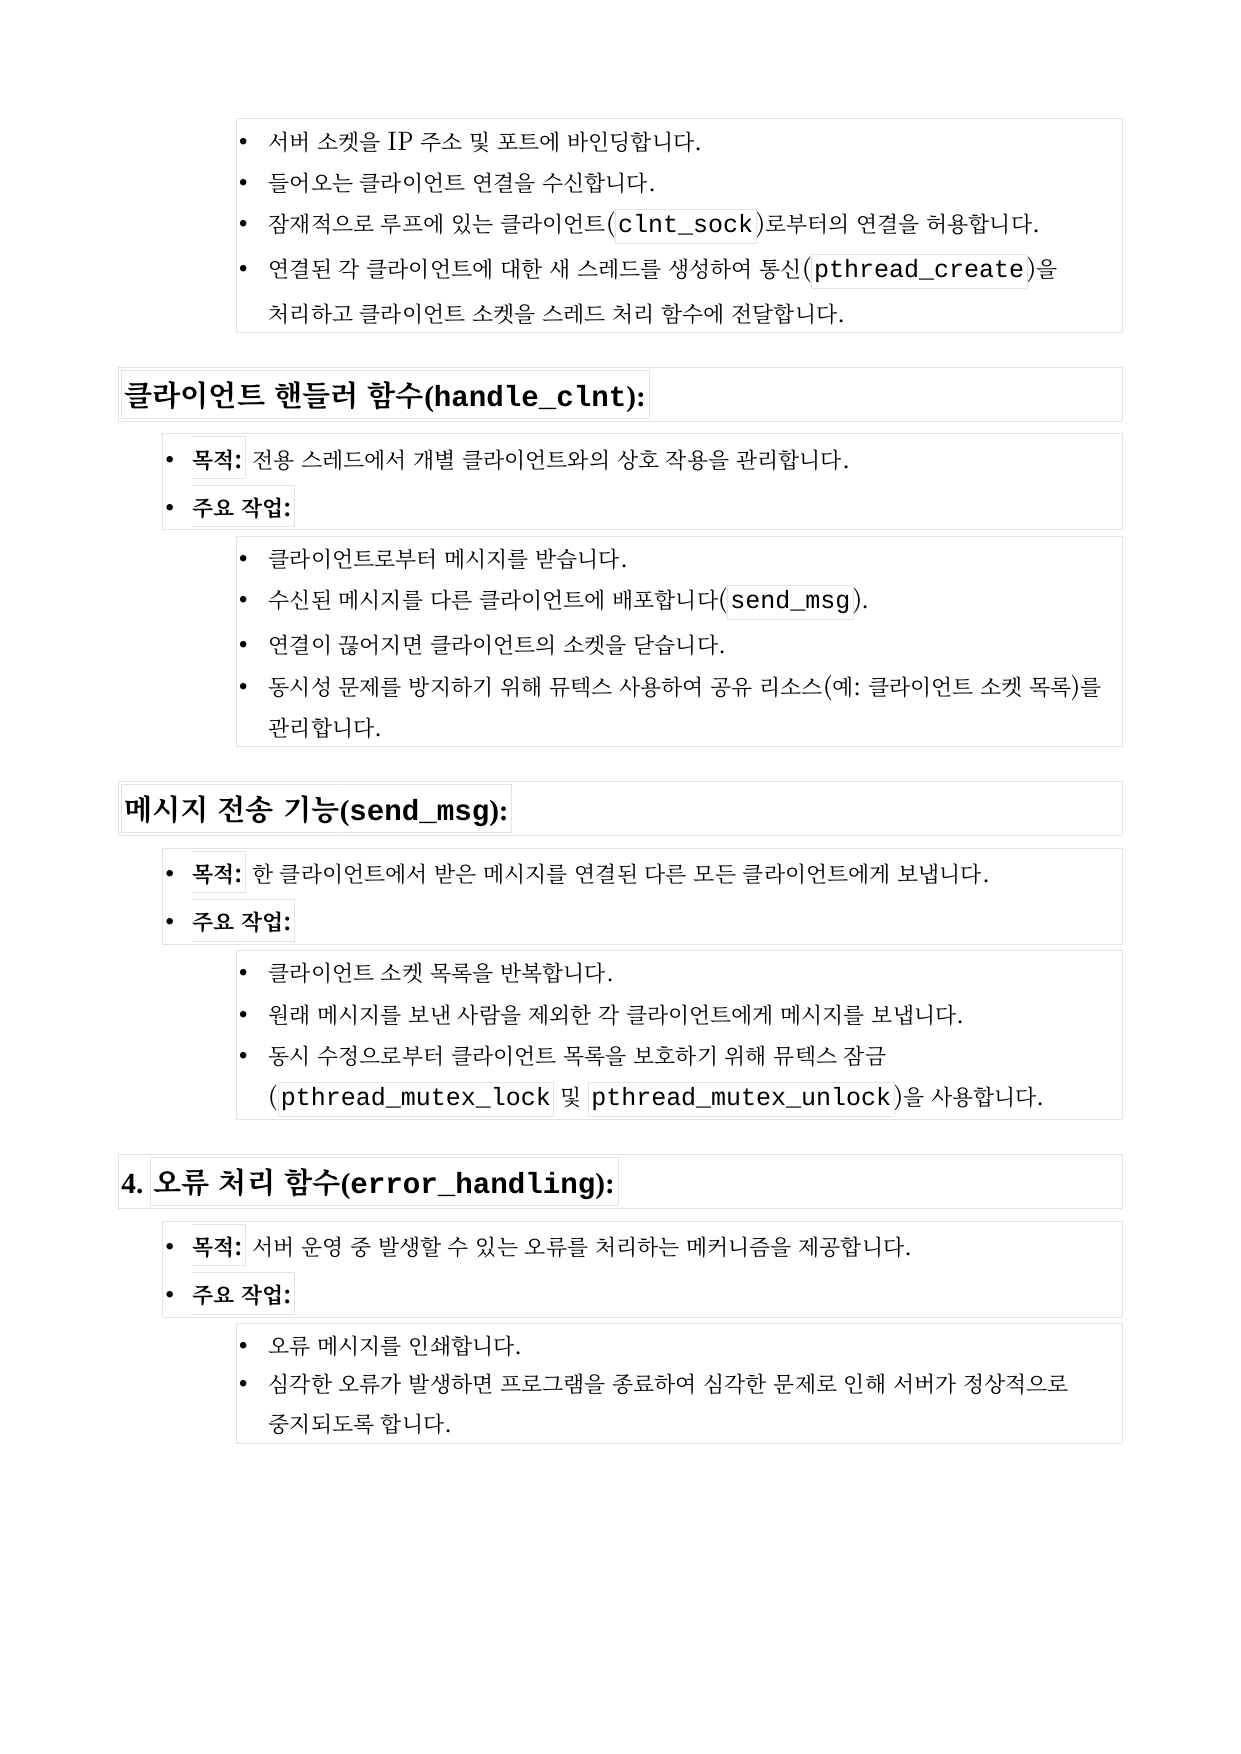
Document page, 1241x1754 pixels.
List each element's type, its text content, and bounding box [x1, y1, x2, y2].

list 들어오는 클라이언트 연결을 수신합니다. [237, 159, 1122, 198]
list 오류 메시지를 인쇄합니다. [237, 1324, 1122, 1362]
list 목적: 한 클라이언트에서 받은 메시지를 연결된 다른 모든 클라이언트에게 보냅니다. [163, 849, 1122, 892]
list 잠재적으로 루프에 있는 클라이언트(clnt_sock)로부터의 연결을 허용합니다. [237, 201, 1122, 243]
list 수신된 메시지를 다른 클라이언트에 배포합니다(send_msg). [237, 577, 1122, 619]
list 목적: 서버 운영 중 발생할 수 있는 오류를 처리하는 메커니즘을 제공합니다. [163, 1222, 1122, 1266]
list 연결된 각 클라이언트에 대한 새 스레드를 생성하여 통신(pthread_create)을 처리하고 클라이언트 소켓을 스레드 처리 함수에 전달합니다. [237, 246, 1122, 332]
list 목적: 전용 스레드에서 개별 클라이언트와의 상호 작용을 관리합니다. [163, 434, 1122, 478]
list 주요 작업: [163, 1269, 1122, 1317]
list 주요 작업: [163, 481, 1122, 529]
list 원래 메시지를 보낸 사람을 제외한 각 클라이언트에게 메시지를 보냅니다. [237, 991, 1122, 1030]
list 서버 소켓을 IP 주소 및 포트에 바인딩합니다. [237, 119, 1122, 157]
list 주요 작업: [163, 896, 1122, 944]
list 심각한 오류가 발생하면 프로그램을 종료하여 심각한 문제로 인해 서버가 정상적으로 중지되도록 합니다. [237, 1364, 1122, 1443]
subtitle 4. 오류 처리 함수(error_handling): [119, 1155, 1122, 1208]
list 클라이언트로부터 메시지를 받습니다. [237, 537, 1122, 575]
list 클라이언트 소켓 목록을 반복합니다. [237, 951, 1122, 989]
subtitle 클라이언트 핸들러 함수(handle_clnt): [119, 368, 1122, 421]
list 동시성 문제를 방지하기 위해 뮤텍스 사용하여 공유 리소스(예: 클라이언트 소켓 목록)를 관리합니다. [237, 663, 1122, 746]
list 동시 수정으로부터 클라이언트 목록을 보호하기 위해 뮤텍스 잠금(pthread_mutex_lock 및 pthread_mutex_unlock)을 사용합니다. [237, 1032, 1122, 1119]
list 연결이 끊어지면 클라이언트의 소켓을 닫습니다. [237, 622, 1122, 661]
subtitle 메시지 전송 기능(send_msg): [119, 782, 1122, 835]
